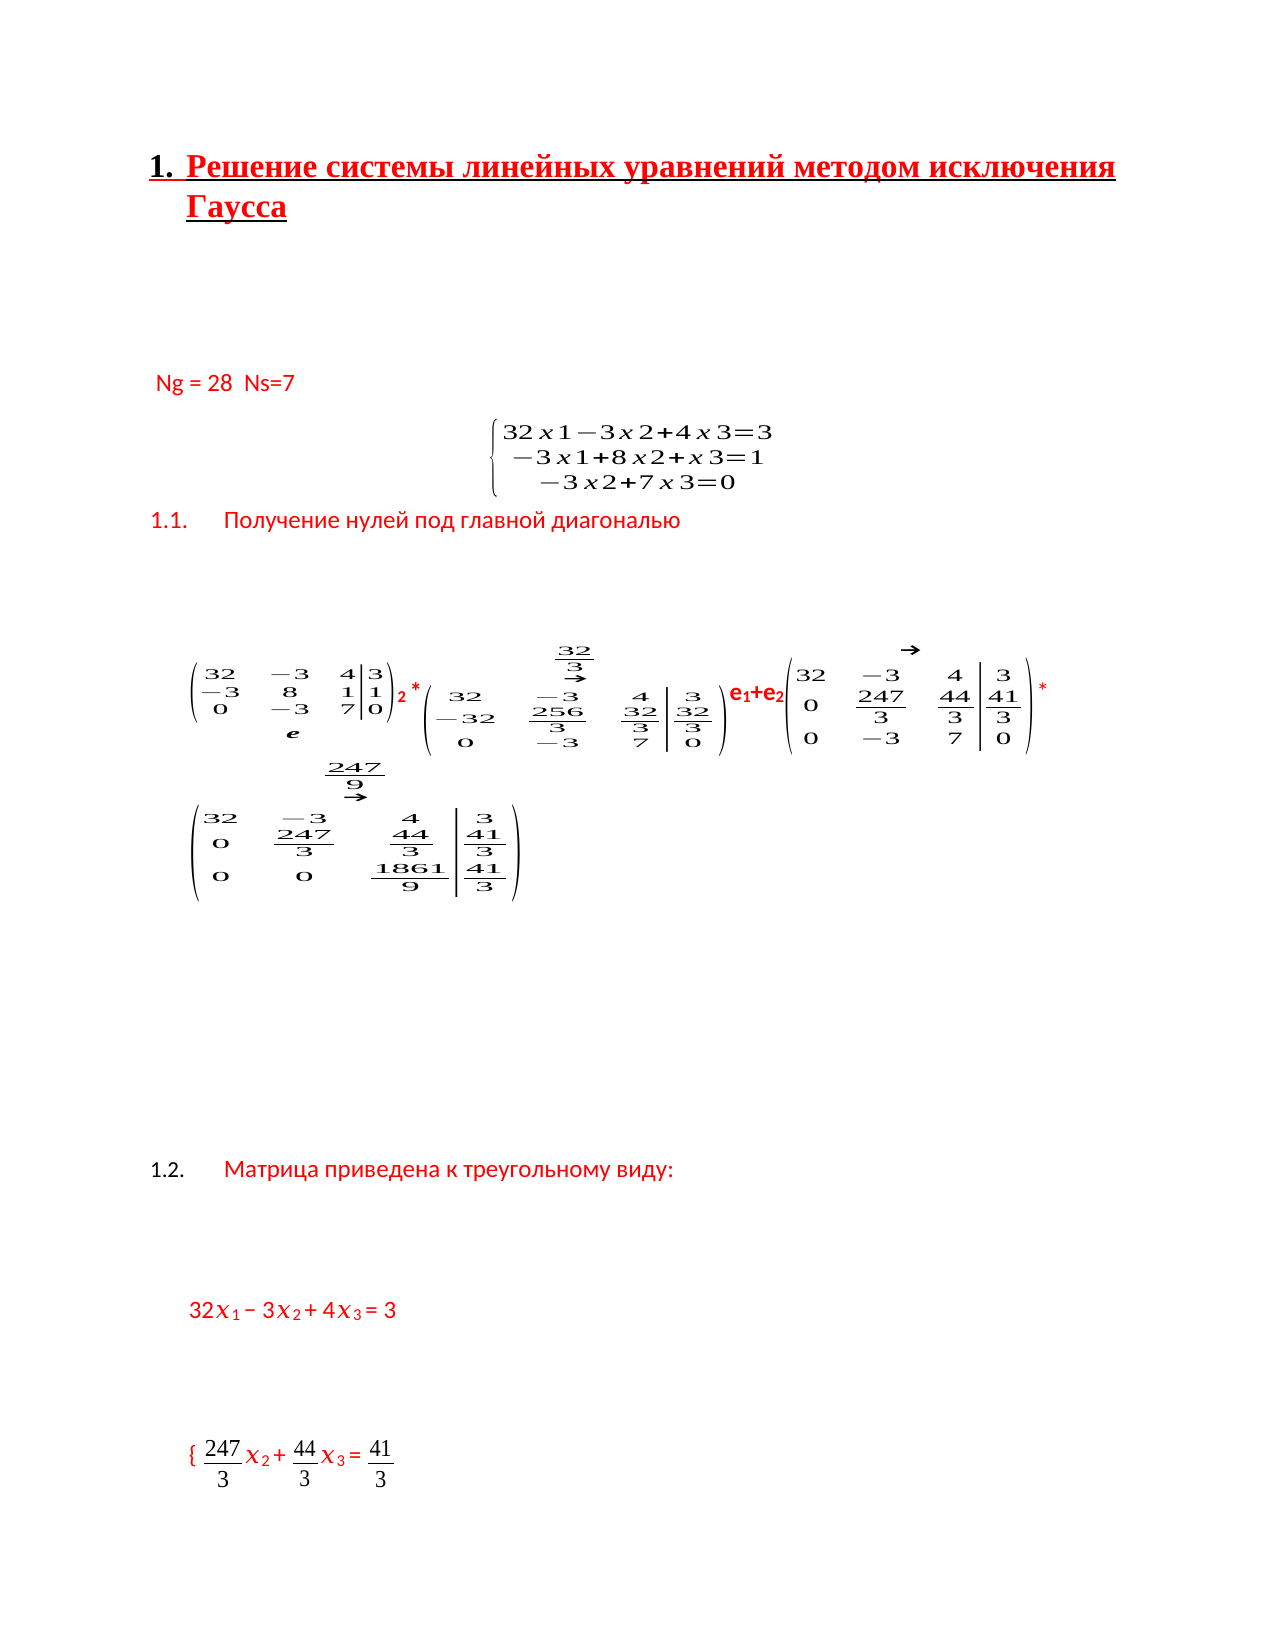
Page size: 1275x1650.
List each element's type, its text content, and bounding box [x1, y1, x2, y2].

list 2 *e1+e2* [188, 644, 1123, 902]
list { 𝑥2 + 𝑥3 = [188, 1435, 1123, 1493]
list Получение нулей под главной диагональю [150, 504, 1123, 534]
text Ng = 28 Ns=7 [150, 367, 1129, 398]
list Матрица приведена к треугольному виду: [150, 1153, 1123, 1184]
list 32𝑥1 − 3𝑥2 + 4𝑥3 = 3 [188, 1294, 1123, 1325]
subtitle Решение системы линейных уравнений методом исключения Гаусса [148, 146, 1129, 225]
